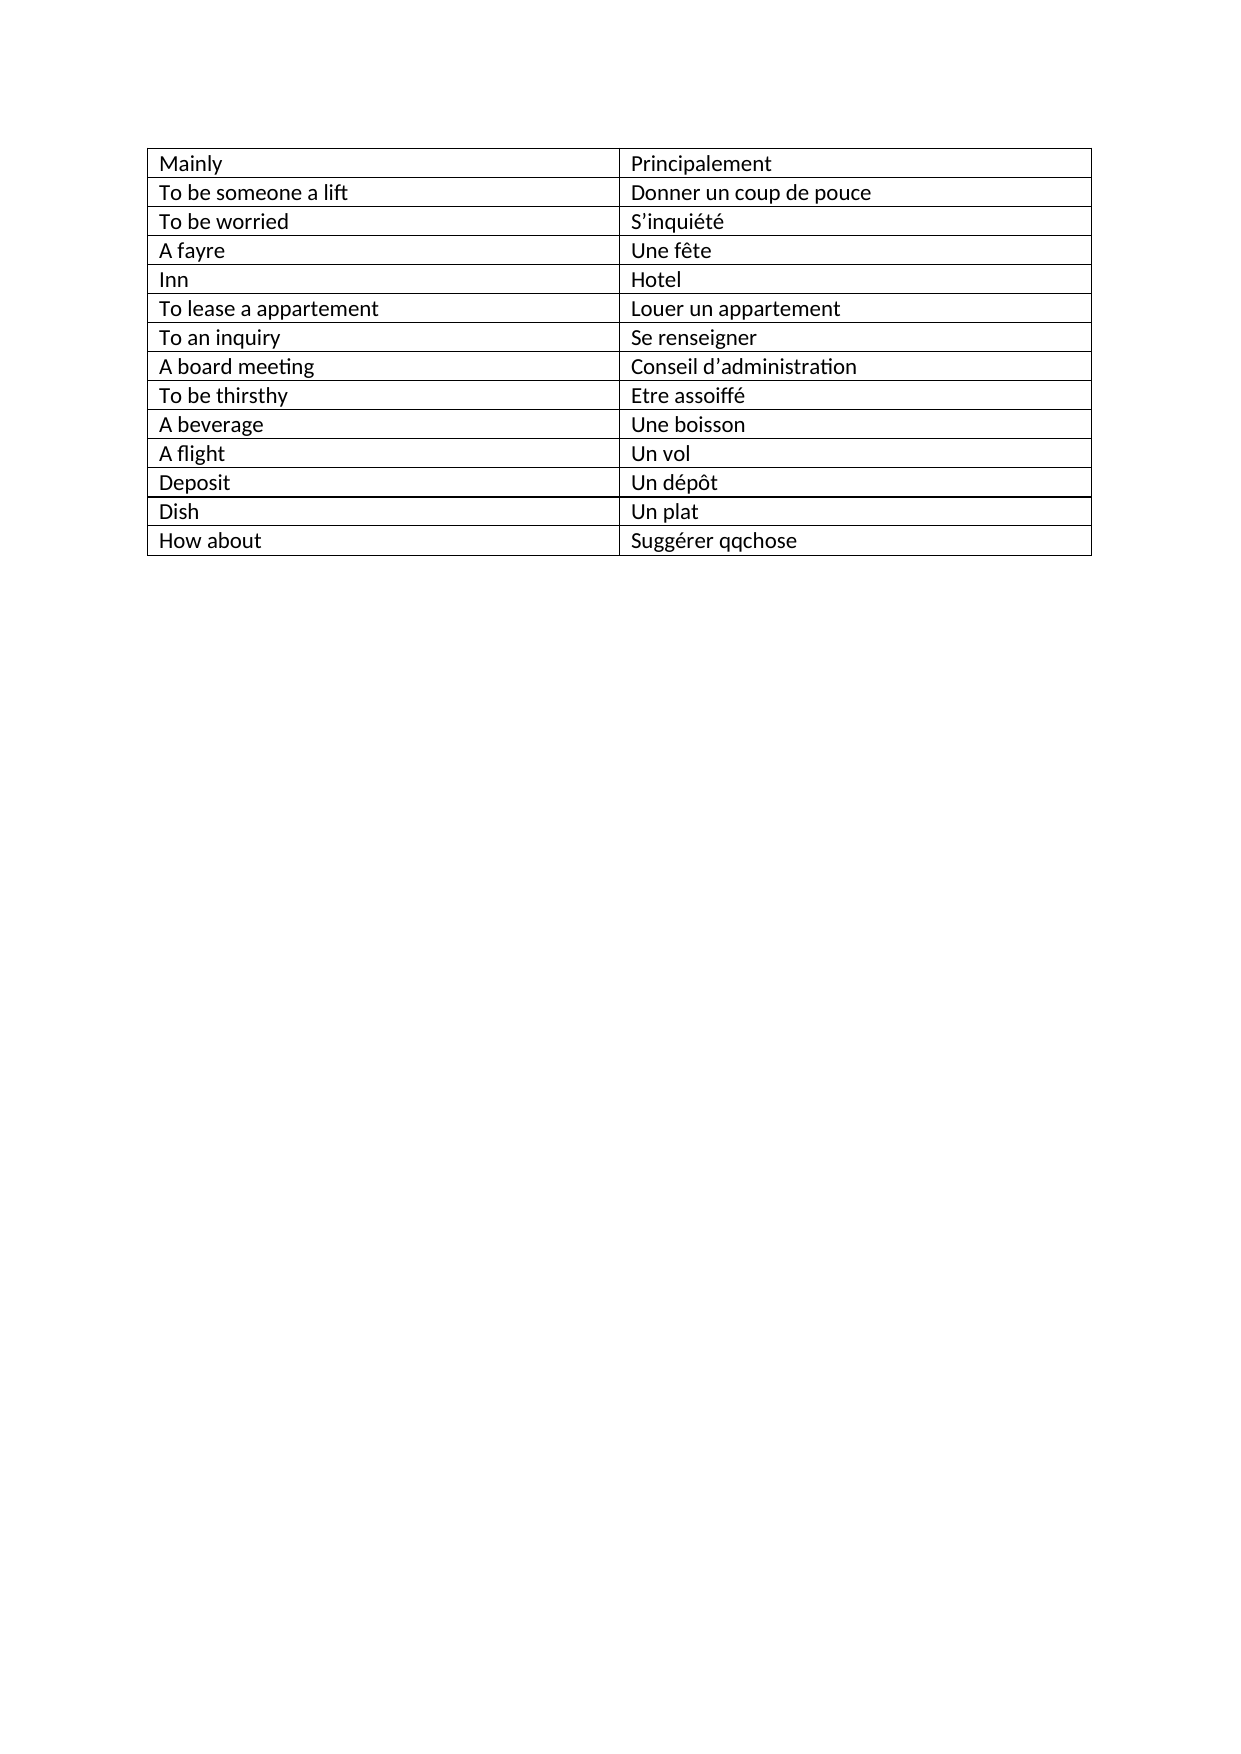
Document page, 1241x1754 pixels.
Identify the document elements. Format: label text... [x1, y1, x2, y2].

table_cell To be worried [148, 207, 619, 235]
table_cell Principalement [620, 149, 1091, 177]
table_cell Un vol [620, 439, 1091, 467]
table_cell Mainly [148, 149, 619, 177]
table_cell To an inquiry [148, 323, 619, 351]
table_cell Une fête [620, 236, 1091, 264]
table_cell A board meeting [148, 352, 619, 380]
table_cell Suggérer qqchose [620, 526, 1091, 554]
table_cell Un plat [620, 498, 1091, 525]
table_cell To lease a appartement [148, 294, 619, 322]
table_cell Dish [148, 498, 619, 525]
table_cell Donner un coup de pouce [620, 178, 1091, 206]
table_cell How about [148, 526, 619, 554]
table_cell Inn [148, 265, 619, 293]
table_cell Etre assoiffé [620, 381, 1091, 409]
table_cell A beverage [148, 410, 619, 438]
table_cell Louer un appartement [620, 294, 1091, 322]
table_cell A flight [148, 439, 619, 467]
table_cell Un dépôt [620, 468, 1091, 496]
table_cell Une boisson [620, 410, 1091, 438]
table_cell Deposit [148, 468, 619, 496]
table_cell To be thirsthy [148, 381, 619, 409]
table_cell Se renseigner [620, 323, 1091, 351]
table_cell A fayre [148, 236, 619, 264]
table_cell To be someone a lift [148, 178, 619, 206]
table_cell Hotel [620, 265, 1091, 293]
table_cell S’inquiété [620, 207, 1091, 235]
table_cell Conseil d’administration [620, 352, 1091, 380]
